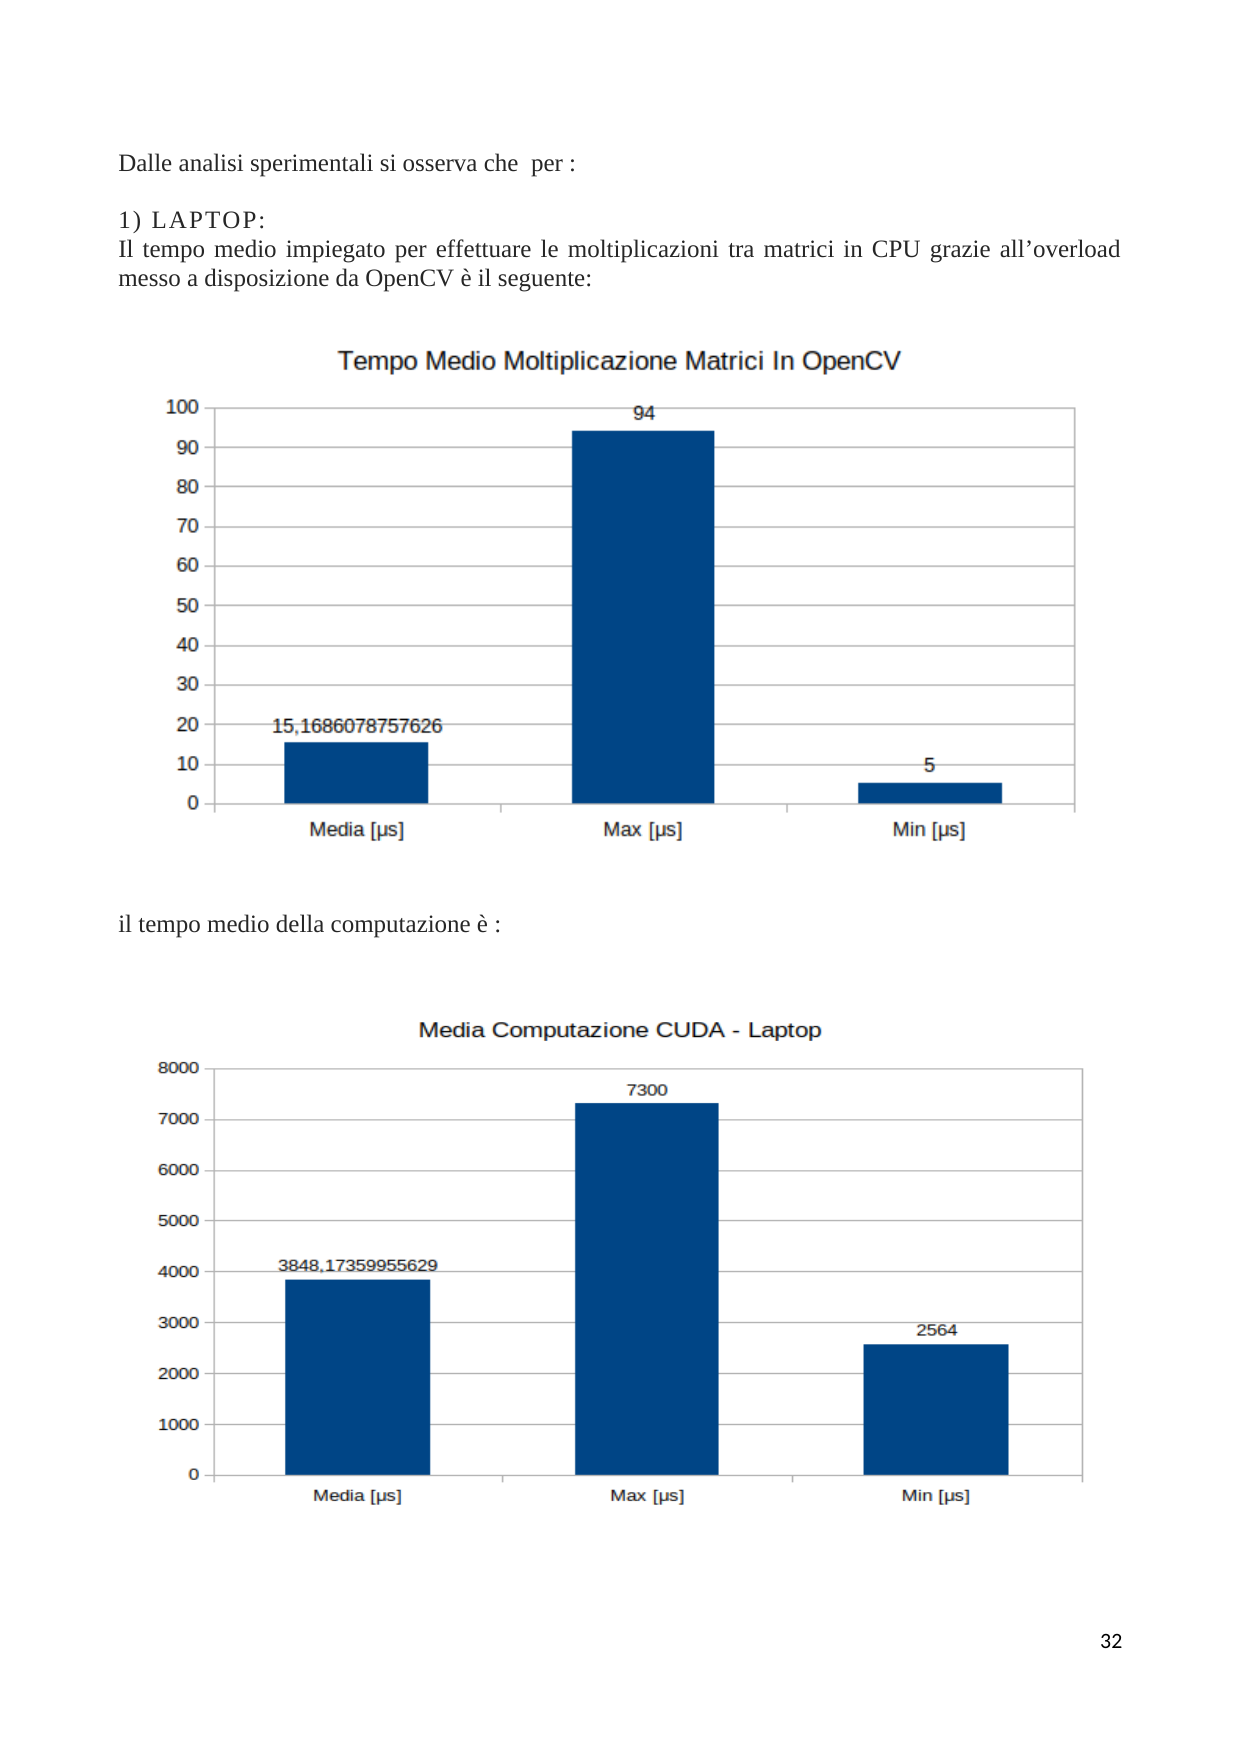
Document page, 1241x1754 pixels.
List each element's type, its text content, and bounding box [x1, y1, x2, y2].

text Dalle analisi sperimentali si osserva che per : [118, 148, 1122, 176]
picture [147, 320, 1093, 852]
text il tempo medio della computazione è : [118, 909, 1122, 938]
picture [140, 995, 1101, 1516]
subtitle 1) laptop: [118, 205, 1122, 234]
text Il tempo medio impiegato per effettuare le moltiplicazioni tra matrici in CPU grazie all’overload messo a disposizione da OpenCV è il seguente: [118, 234, 1122, 291]
